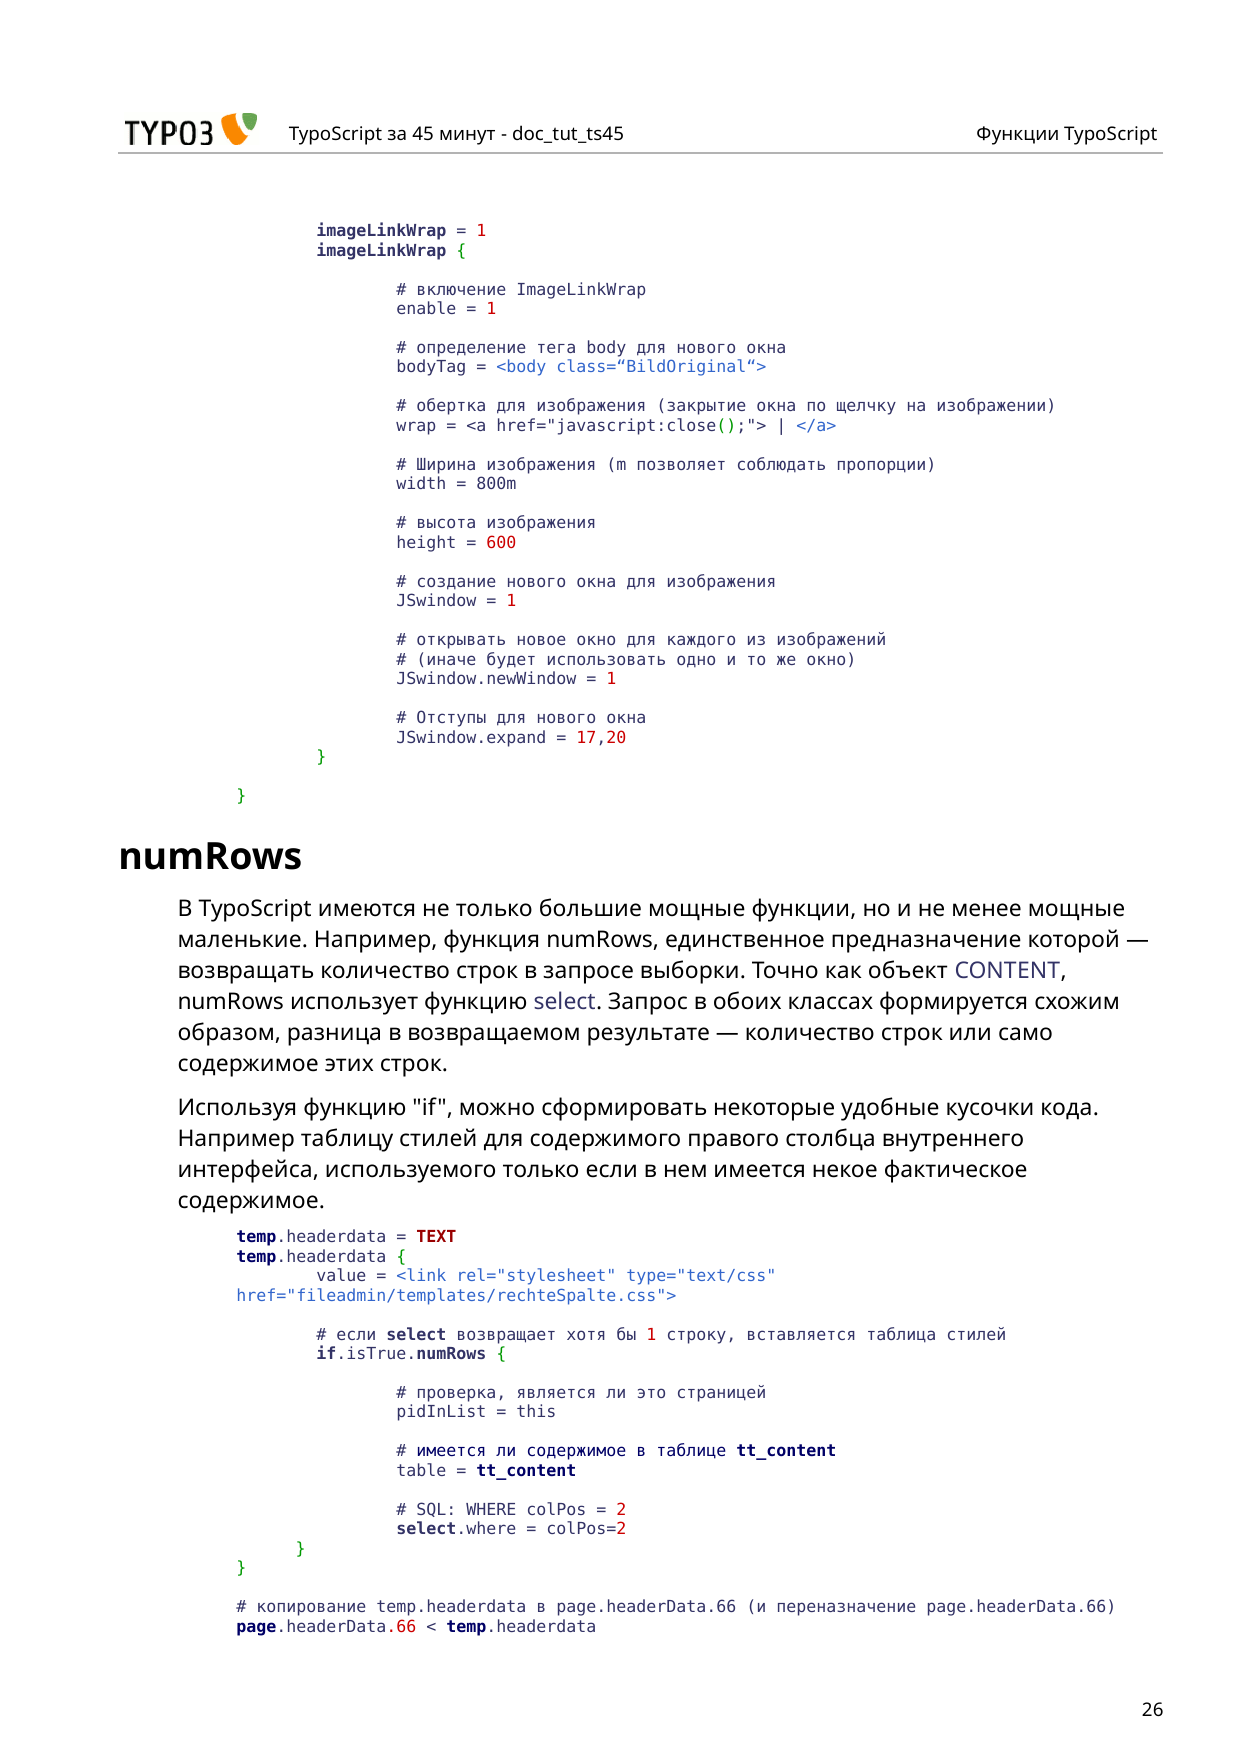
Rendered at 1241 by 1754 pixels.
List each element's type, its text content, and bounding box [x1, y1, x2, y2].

text pidInList = this [236, 1402, 1163, 1422]
text JSwindow = 1 [236, 591, 1163, 611]
text # открывать новое окно для каждого из изображений [236, 630, 1163, 649]
text JSwindow.newWindow = 1 [236, 669, 1163, 688]
text imageLinkWrap = 1 [236, 221, 1163, 241]
text # высота изображения [236, 513, 1163, 533]
text # (иначе будет использовать одно и то же окно) [236, 649, 1163, 669]
text height = 600 [236, 533, 1163, 552]
text temp.headerdata = TEXT [236, 1227, 1163, 1247]
text # определение тега body для нового окна [236, 338, 1163, 357]
text temp.headerdata { [236, 1247, 1163, 1266]
text # Ширина изображения (m позволяет соблюдать пропорции) [236, 455, 1163, 474]
subtitle numRows [118, 829, 1163, 880]
text value = <link rel="stylesheet" type="text/css" href="fileadmin/templates/rechteSpalte.css"> [236, 1266, 1163, 1305]
text JSwindow.expand = 17,20 [236, 727, 1163, 747]
text # включение ImageLinkWrap [236, 279, 1163, 299]
text } [236, 1539, 1163, 1558]
picture [124, 112, 260, 145]
text page.headerData.66 < temp.headerdata [236, 1617, 1163, 1636]
text bodyTag = <body class=“BildOriginal“> [236, 357, 1163, 377]
text В TypoScript имеются не только большие мощные функции, но и не менее мощные маленькие. Например, функция numRows, единственное предназначение которой — возвращать количество строк в запросе выборки. Точно как объект CONTENT, numRows использует функцию select. Запрос в обоих классах формируется схожим образом, разница в возвращаемом результате — количество строк или само содержимое этих строк. [177, 892, 1163, 1078]
text # обертка для изображения (закрытие окна по щелчку на изображении) [236, 396, 1163, 416]
text width = 800m [236, 474, 1163, 494]
text Используя функцию "if", можно сформировать некоторые удобные кусочки кода. Например таблицу стилей для содержимого правого столбца внутреннего интерфейса, используемого только если в нем имеется некое фактическое содержимое. [177, 1091, 1163, 1215]
text # Отступы для нового окна [236, 708, 1163, 727]
text imageLinkWrap { [236, 241, 1163, 260]
text enable = 1 [236, 299, 1163, 318]
text } [236, 1558, 1163, 1578]
text } [236, 786, 1163, 805]
text # копирование temp.headerdata в page.headerData.66 (и переназначение page.headerData.66) [236, 1597, 1163, 1617]
text if.isTrue.numRows { [236, 1344, 1163, 1363]
text # если select возвращает хотя бы 1 строку, вставляется таблица стилей [236, 1324, 1163, 1344]
text # SQL: WHERE colPos = 2 [236, 1500, 1163, 1519]
text select.where = colPos=2 [236, 1519, 1163, 1539]
text # проверка, является ли это страницей [236, 1383, 1163, 1402]
text wrap = <a href="javascript:close();"> | </a> [236, 416, 1163, 435]
text } [236, 747, 1163, 766]
text table = tt_content [236, 1461, 1163, 1480]
text # создание нового окна для изображения [236, 572, 1163, 591]
text # имеется ли содержимое в таблице tt_content [236, 1441, 1163, 1461]
